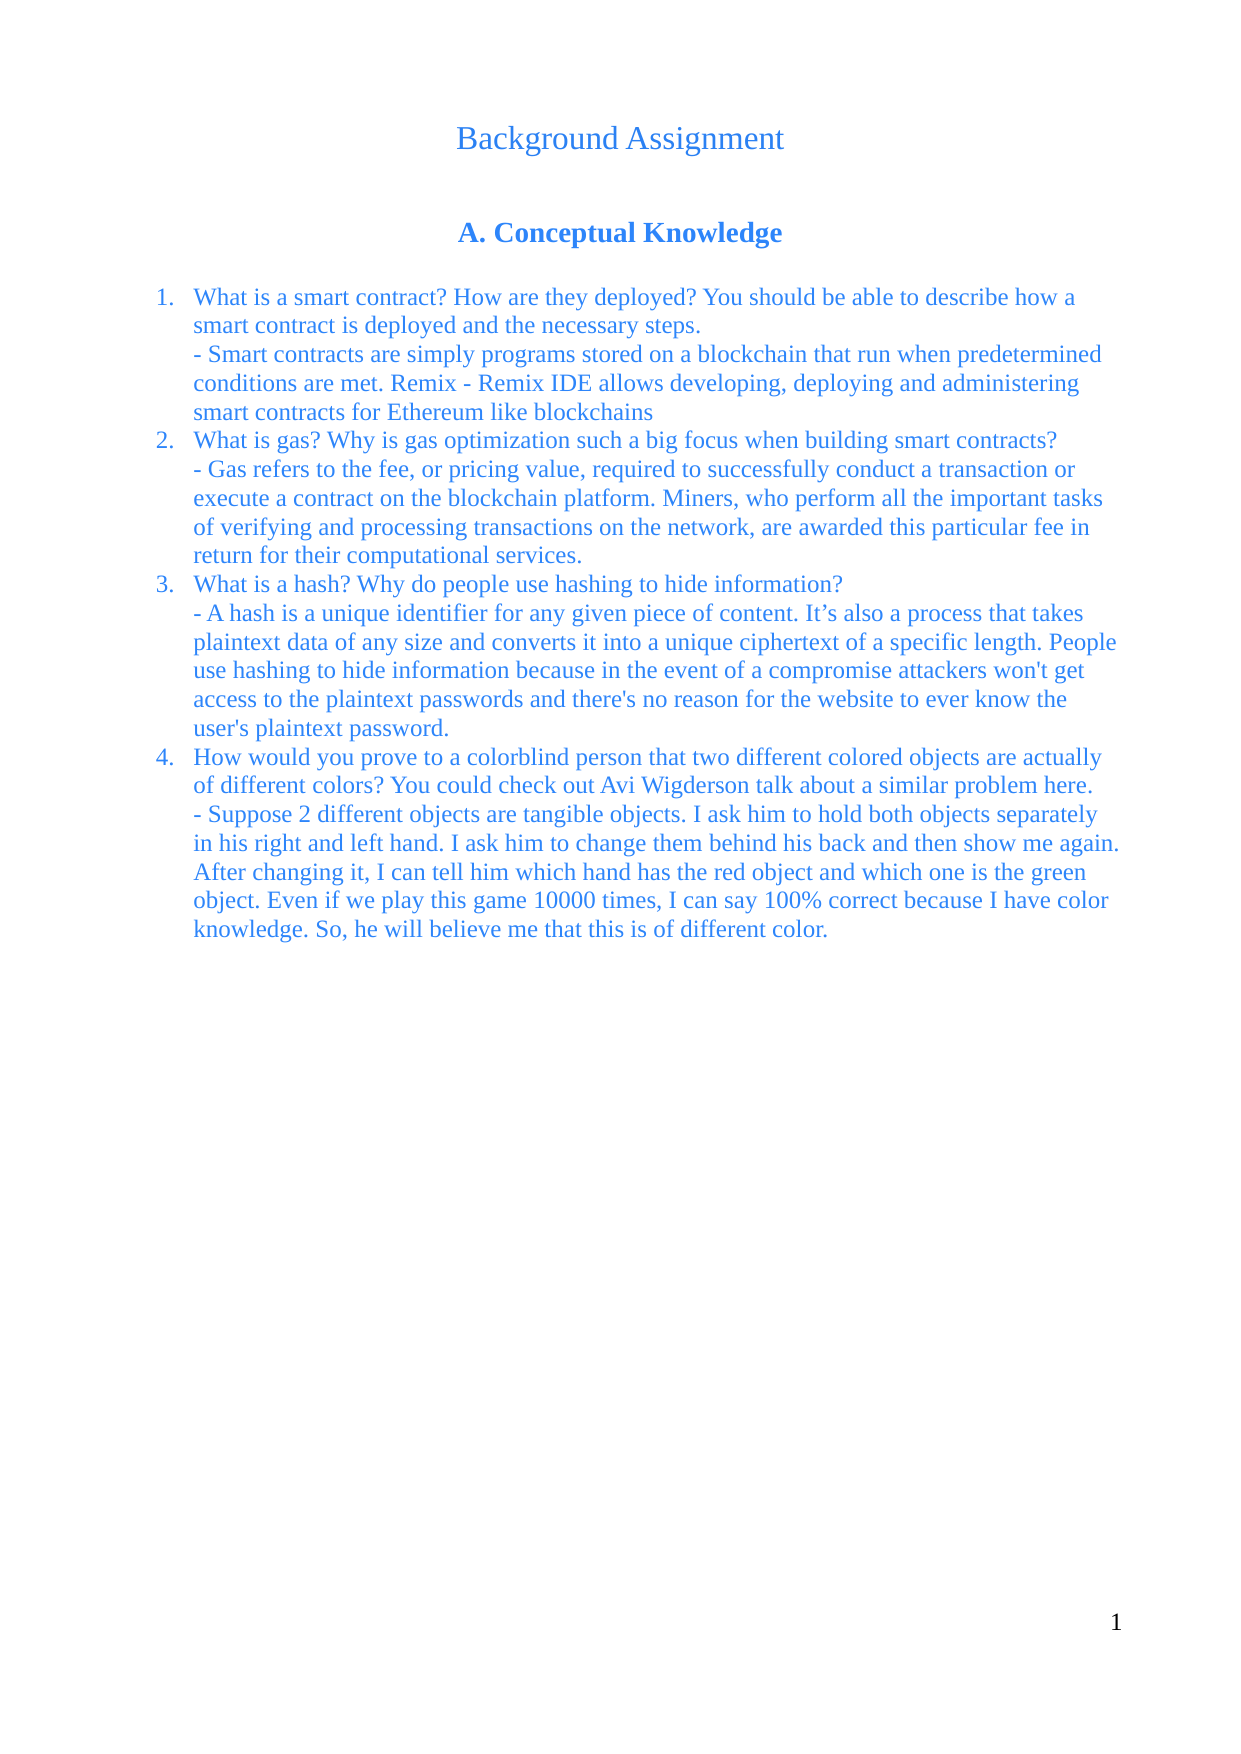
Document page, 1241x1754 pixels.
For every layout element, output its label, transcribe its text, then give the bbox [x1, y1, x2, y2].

list What is a hash? Why do people use hashing to hide information? [156, 569, 1122, 598]
list - Smart contracts are simply programs stored on a blockchain that run when predetermined conditions are met. Remix - Remix IDE allows developing, deploying and administering smart contracts for Ethereum like blockchains [156, 339, 1122, 426]
text A. Conceptual Knowledge [118, 215, 1122, 248]
list - A hash is a unique identifier for any given piece of content. It’s also a process that takes plaintext data of any size and converts it into a unique ciphertext of a specific length. People use hashing to hide information because in the event of a compromise attackers won't get access to the plaintext passwords and there's no reason for the website to ever know the user's plaintext password. [156, 598, 1122, 742]
list - Gas refers to the fee, or pricing value, required to successfully conduct a transaction or execute a contract on the blockchain platform. Miners, who perform all the important tasks of verifying and processing transactions on the network, are awarded this particular fee in return for their computational services. [156, 454, 1122, 569]
list What is a smart contract? How are they deployed? You should be able to describe how a smart contract is deployed and the necessary steps. [156, 282, 1122, 339]
list - Suppose 2 different objects are tangible objects. I ask him to hold both objects separately in his right and left hand. I ask him to change them behind his back and then show me again. After changing it, I can tell him which hand has the red object and which one is the green object. Even if we play this game 10000 times, I can say 100% correct because I have color knowledge. So, he will believe me that this is of different color. [156, 799, 1122, 943]
list What is gas? Why is gas optimization such a big focus when building smart contracts? [156, 426, 1122, 454]
list How would you prove to a colorblind person that two different colored objects are actually of different colors? You could check out Avi Wigderson talk about a similar problem here. [156, 742, 1122, 799]
